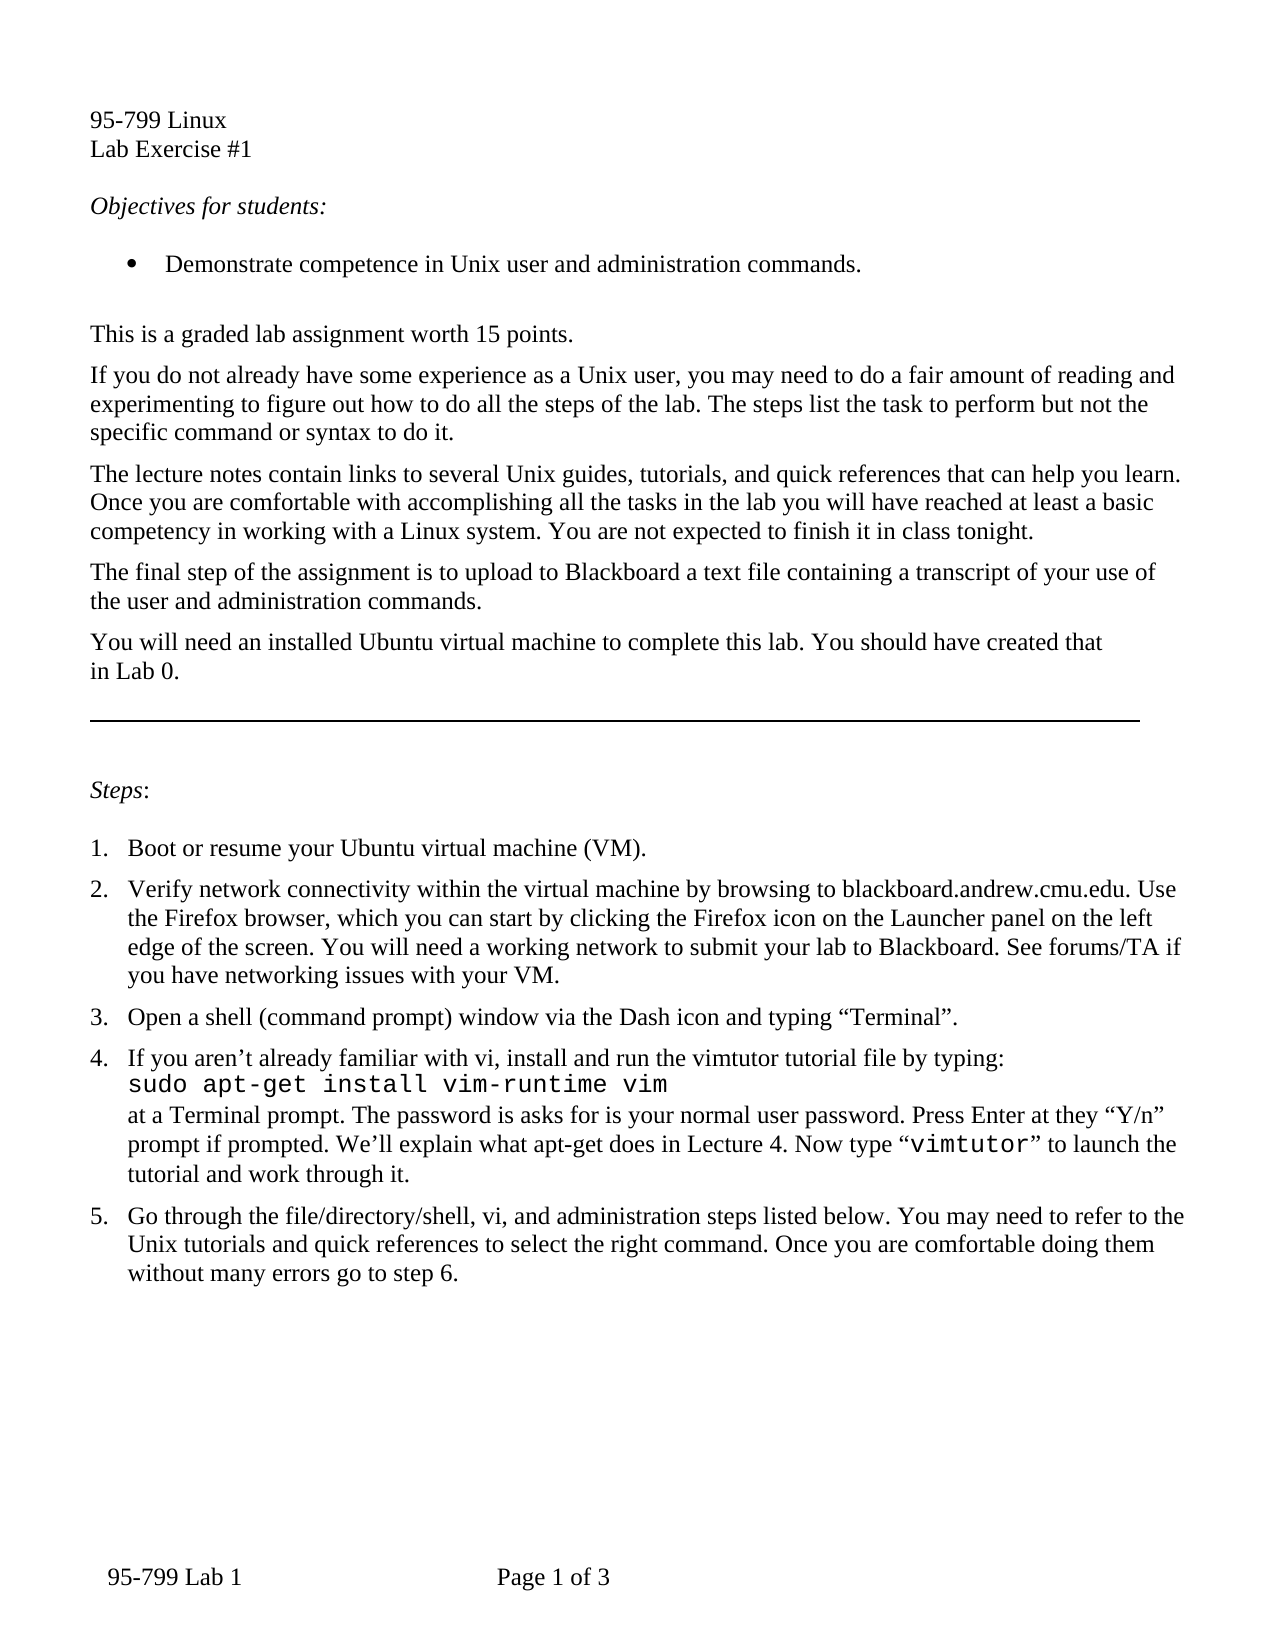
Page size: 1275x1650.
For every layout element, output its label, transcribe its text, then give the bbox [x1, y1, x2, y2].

text Objectives for students: [90, 191, 1185, 220]
list Open a shell (command prompt) window via the Dash icon and typing “Terminal”. [90, 1002, 1185, 1030]
text The final step of the assignment is to upload to Blackboard a text file containing a transcript of your use of the user and administration commands. [90, 557, 1185, 615]
text 95-799 Linux [90, 105, 1185, 134]
list If you aren’t already familiar with vi, install and run the vimtutor tutorial file by typing: sudo apt-get install vim-runtime vim at a Terminal prompt. The password is asks for is your normal user password. Press Enter at they “Y/n” prompt if prompted. We’ll explain what apt-get does in Lecture 4. Now type “vimtutor” to launch the tutorial and work through it. [90, 1043, 1185, 1188]
text You will need an installed Ubuntu virtual machine to complete this lab. You should have created that in Lab 0. [90, 627, 1185, 685]
text This is a graded lab assignment worth 15 points. [90, 319, 1185, 347]
text If you do not already have some experience as a Unix user, you may need to do a fair amount of reading and experimenting to figure out how to do all the steps of the lab. The steps list the task to perform but not the specific command or syntax to do it. [90, 360, 1185, 446]
list Boot or resume your Ubuntu virtual machine (VM). [90, 833, 1185, 862]
text Lab Exercise #1 [90, 134, 1185, 162]
list Demonstrate competence in Unix user and administration commands. [127, 249, 1185, 277]
list Verify network connectivity within the virtual machine by browsing to blackboard.andrew.cmu.edu. Use the Firefox browser, which you can start by clicking the Firefox icon on the Launcher panel on the left edge of the screen. You will need a working network to submit your lab to Blackboard. See forums/TA if you have networking issues with your VM. [90, 874, 1185, 989]
text Steps: [90, 775, 1185, 804]
list Go through the file/directory/shell, vi, and administration steps listed below. You may need to refer to the Unix tutorials and quick references to select the right command. Once you are comfortable doing them without many errors go to step 6. [90, 1201, 1185, 1287]
text The lecture notes contain links to several Unix guides, tutorials, and quick references that can help you learn. Once you are comfortable with accomplishing all the tasks in the lab you will have reached at least a basic competency in working with a Linux system. You are not expected to finish it in class tonight. [90, 459, 1185, 545]
